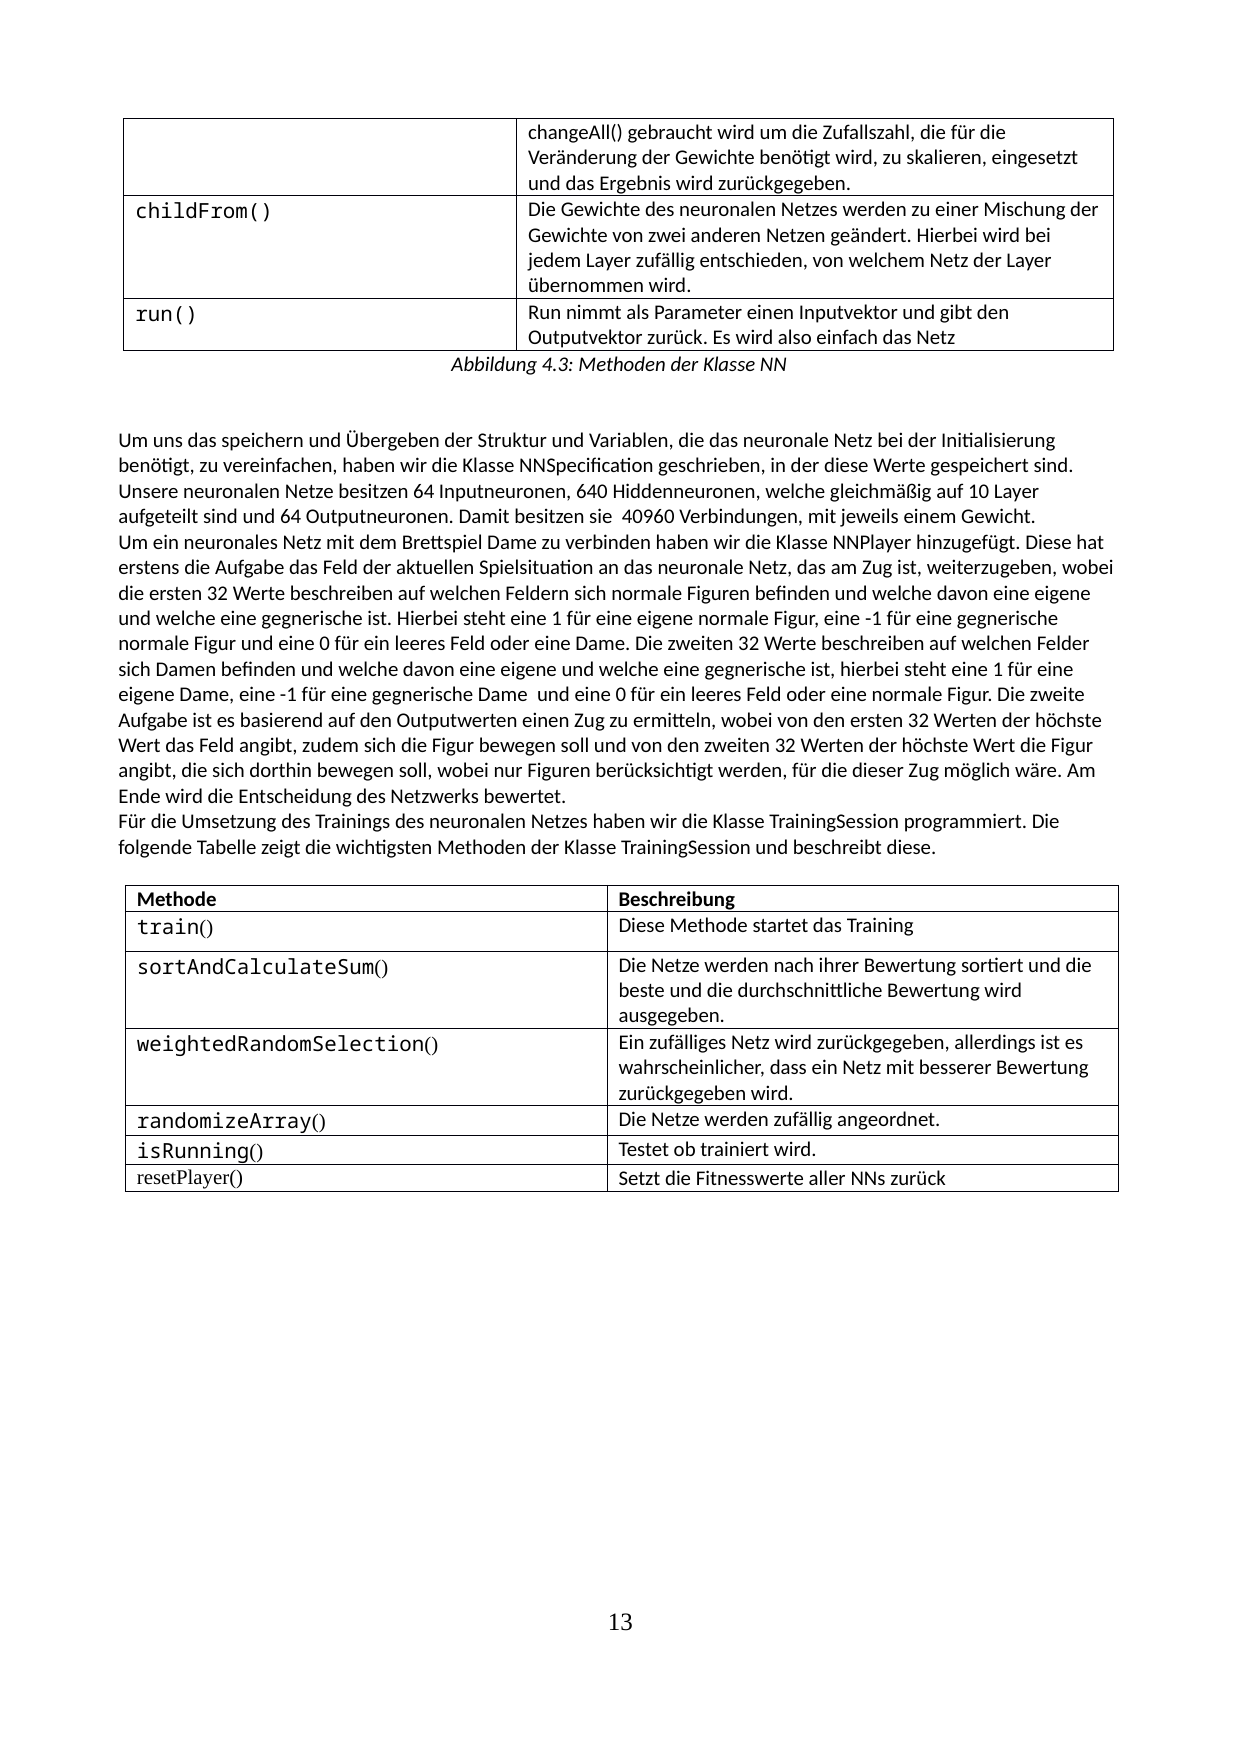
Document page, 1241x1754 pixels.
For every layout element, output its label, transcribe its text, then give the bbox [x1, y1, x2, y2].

table_cell [124, 119, 516, 195]
table_cell isRunning() [126, 1136, 607, 1164]
table_cell weightedRandomSelection() [126, 1029, 607, 1105]
text Um uns das speichern und Übergeben der Struktur und Variablen, die das neuronale Netz bei der Initialisierung benötigt, zu vereinfachen, haben wir die Klasse NNSpecification geschrieben, in der diese Werte gespeichert sind. Unsere neuronalen Netze besitzen 64 Inputneuronen, 640 Hiddenneuronen, welche gleichmäßig auf 10 Layer aufgeteilt sind und 64 Outputneuronen. Damit besitzen sie 40960 Verbindungen, mit jeweils einem Gewicht. [118, 427, 1122, 529]
table_cell resetPlayer() [126, 1165, 607, 1191]
table_cell Die Gewichte des neuronalen Netzes werden zu einer Mischung der Gewichte von zwei anderen Netzen geändert. Hierbei wird bei jedem Layer zufällig entschieden, von welchem Netz der Layer übernommen wird. [517, 196, 1113, 298]
table_cell run() [124, 299, 516, 350]
table_cell train() [126, 912, 607, 951]
text Abbildung 4.3: Methoden der Klasse NN [118, 351, 1122, 376]
table_cell randomizeArray() [126, 1106, 607, 1135]
table_cell Diese Methode startet das Training [608, 912, 1118, 951]
table_cell Testet ob trainiert wird. [608, 1136, 1118, 1164]
text Für die Umsetzung des Trainings des neuronalen Netzes haben wir die Klasse TrainingSession programmiert. Die folgende Tabelle zeigt die wichtigsten Methoden der Klasse TrainingSession und beschreibt diese. [118, 808, 1122, 859]
table_cell Die Netze werden zufällig angeordnet. [608, 1106, 1118, 1135]
text Um ein neuronales Netz mit dem Brettspiel Dame zu verbinden haben wir die Klasse NNPlayer hinzugefügt. Diese hat erstens die Aufgabe das Feld der aktuellen Spielsituation an das neuronale Netz, das am Zug ist, weiterzugeben, wobei die ersten 32 Werte beschreiben auf welchen Feldern sich normale Figuren befinden und welche davon eine eigene und welche eine gegnerische ist. Hierbei steht eine 1 für eine eigene normale Figur, eine -1 für eine gegnerische normale Figur und eine 0 für ein leeres Feld oder eine Dame. Die zweiten 32 Werte beschreiben auf welchen Felder sich Damen befinden und welche davon eine eigene und welche eine gegnerische ist, hierbei steht eine 1 für eine eigene Dame, eine -1 für eine gegnerische Dame und eine 0 für ein leeres Feld oder eine normale Figur. Die zweite Aufgabe ist es basierend auf den Outputwerten einen Zug zu ermitteln, wobei von den ersten 32 Werten der höchste Wert das Feld angibt, zudem sich die Figur bewegen soll und von den zweiten 32 Werten der höchste Wert die Figur angibt, die sich dorthin bewegen soll, wobei nur Figuren berücksichtigt werden, für die dieser Zug möglich wäre. Am Ende wird die Entscheidung des Netzwerks bewertet. [118, 529, 1122, 808]
table_header Methode [126, 886, 607, 911]
table_cell sortAndCalculateSum() [126, 952, 607, 1028]
table_cell childFrom() [124, 196, 516, 298]
table_cell changeAll() gebraucht wird um die Zufallszahl, die für die Veränderung der Gewichte benötigt wird, zu skalieren, eingesetzt und das Ergebnis wird zurückgegeben. [517, 119, 1113, 195]
table_cell Run nimmt als Parameter einen Inputvektor und gibt den Outputvektor zurück. Es wird also einfach das Netz [517, 299, 1113, 350]
table_header Beschreibung [608, 886, 1118, 911]
table_cell Setzt die Fitnesswerte aller NNs zurück [608, 1165, 1118, 1191]
table_cell Die Netze werden nach ihrer Bewertung sortiert und die beste und die durchschnittliche Bewertung wird ausgegeben. [608, 952, 1118, 1028]
table_cell Ein zufälliges Netz wird zurückgegeben, allerdings ist es wahrscheinlicher, dass ein Netz mit besserer Bewertung zurückgegeben wird. [608, 1029, 1118, 1105]
